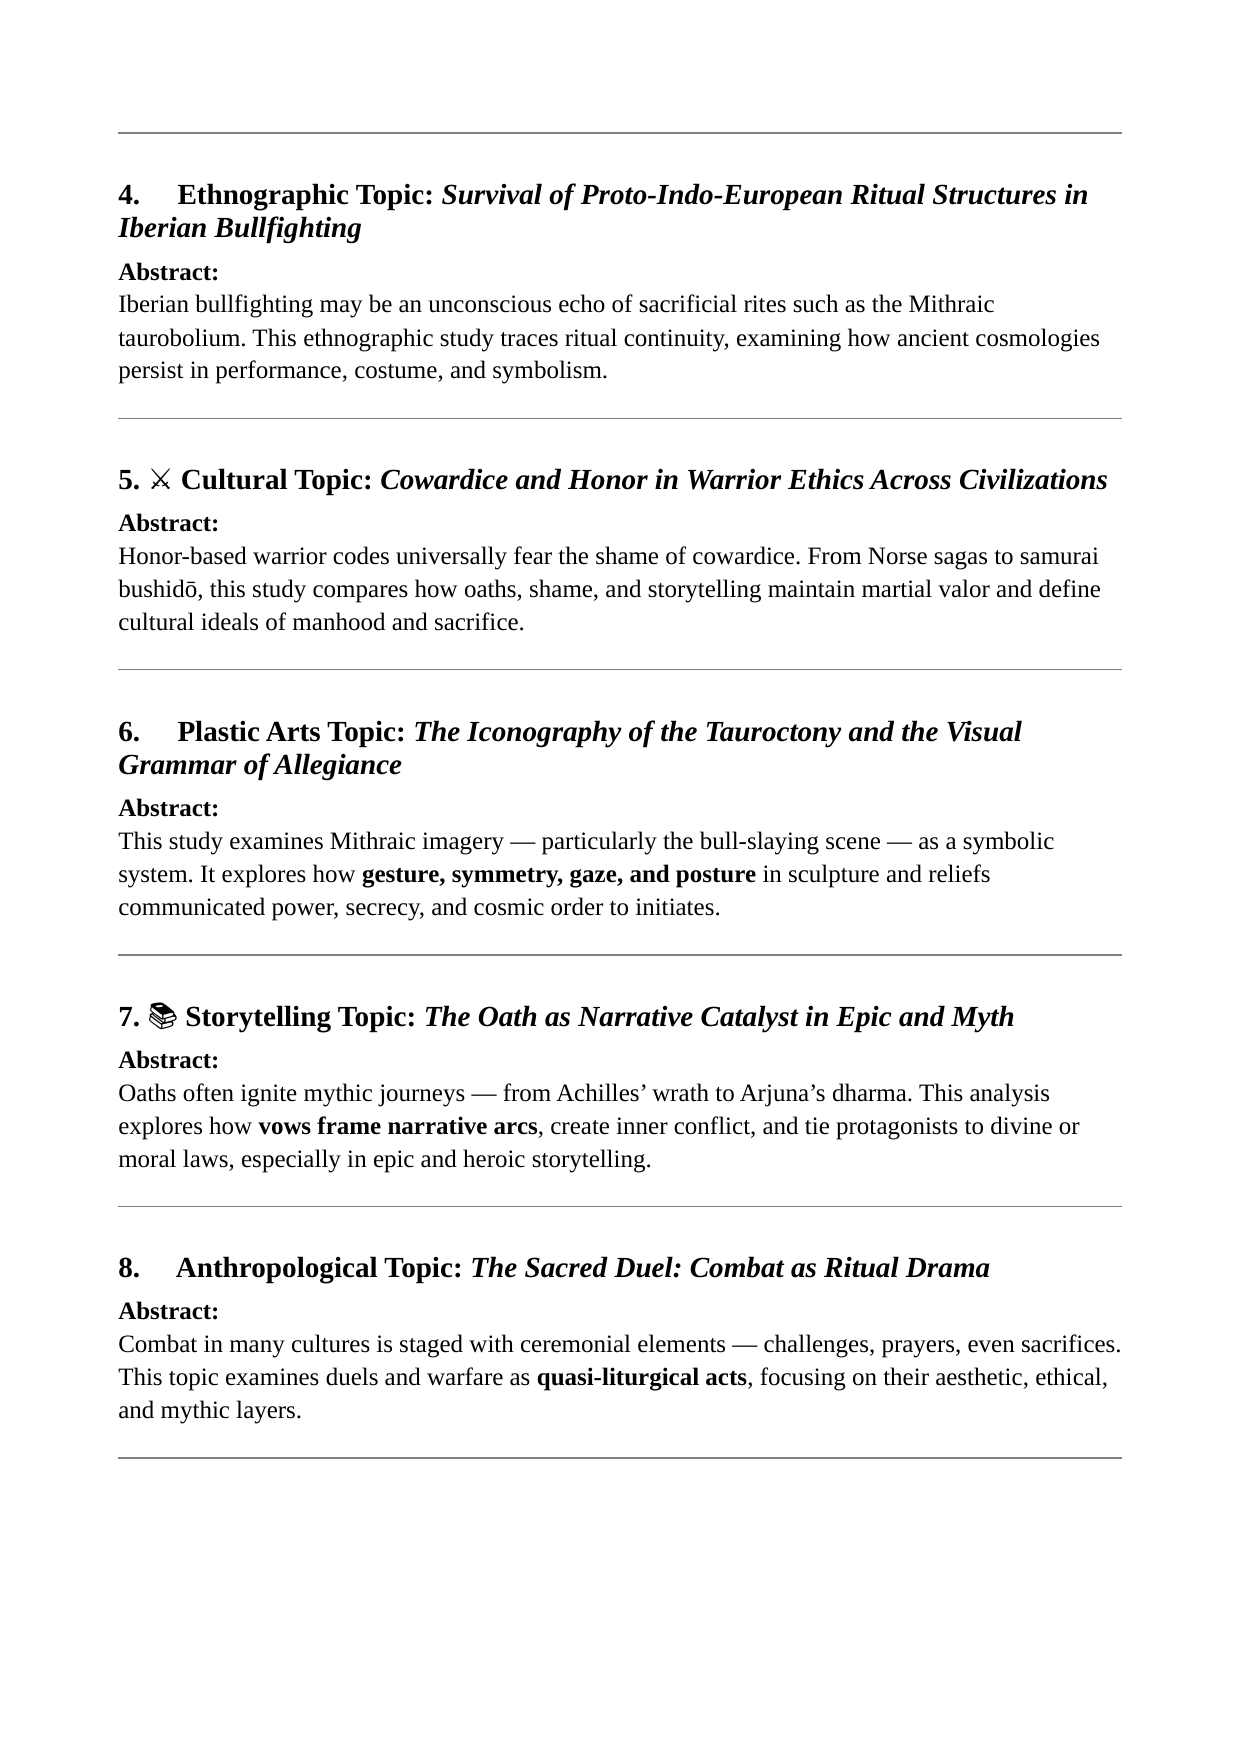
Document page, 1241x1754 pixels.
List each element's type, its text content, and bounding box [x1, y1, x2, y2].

subtitle 8. 🌄 Anthropological Topic: The Sacred Duel: Combat as Ritual Drama [118, 1250, 1122, 1284]
subtitle 6. 🎨 Plastic Arts Topic: The Iconography of the Tauroctony and the Visual Grammar of Allegiance [118, 714, 1122, 781]
subtitle 7. 📚 Storytelling Topic: The Oath as Narrative Catalyst in Epic and Myth [118, 999, 1122, 1032]
text Abstract: Honor-based warrior codes universally fear the shame of cowardice. From Norse sagas to samurai bushidō, this study compares how oaths, shame, and storytelling maintain martial valor and define cultural ideals of manhood and sacrifice. [118, 508, 1122, 636]
text Abstract: Oaths often ignite mythic journeys — from Achilles’ wrath to Arjuna’s dharma. This analysis explores how vows frame narrative arcs, create inner conflict, and tie protagonists to divine or moral laws, especially in epic and heroic storytelling. [118, 1045, 1122, 1173]
subtitle 5. ⚔️ Cultural Topic: Cowardice and Honor in Warrior Ethics Across Civilizations [118, 462, 1122, 496]
text Abstract: Combat in many cultures is staged with ceremonial elements — challenges, prayers, even sacrifices. This topic examines duels and warfare as quasi-liturgical acts, focusing on their aesthetic, ethical, and mythic layers. [118, 1296, 1122, 1424]
text Abstract: This study examines Mithraic imagery — particularly the bull-slaying scene — as a symbolic system. It explores how gesture, symmetry, gaze, and posture in sculpture and reliefs communicated power, secrecy, and cosmic order to initiates. [118, 793, 1122, 921]
text Abstract: Iberian bullfighting may be an unconscious echo of sacrificial rites such as the Mithraic taurobolium. This ethnographic study traces ritual continuity, examining how ancient cosmologies persist in performance, costume, and symbolism. [118, 257, 1122, 384]
subtitle 4. 🧬 Ethnographic Topic: Survival of Proto-Indo-European Ritual Structures in Iberian Bullfighting [118, 177, 1122, 244]
